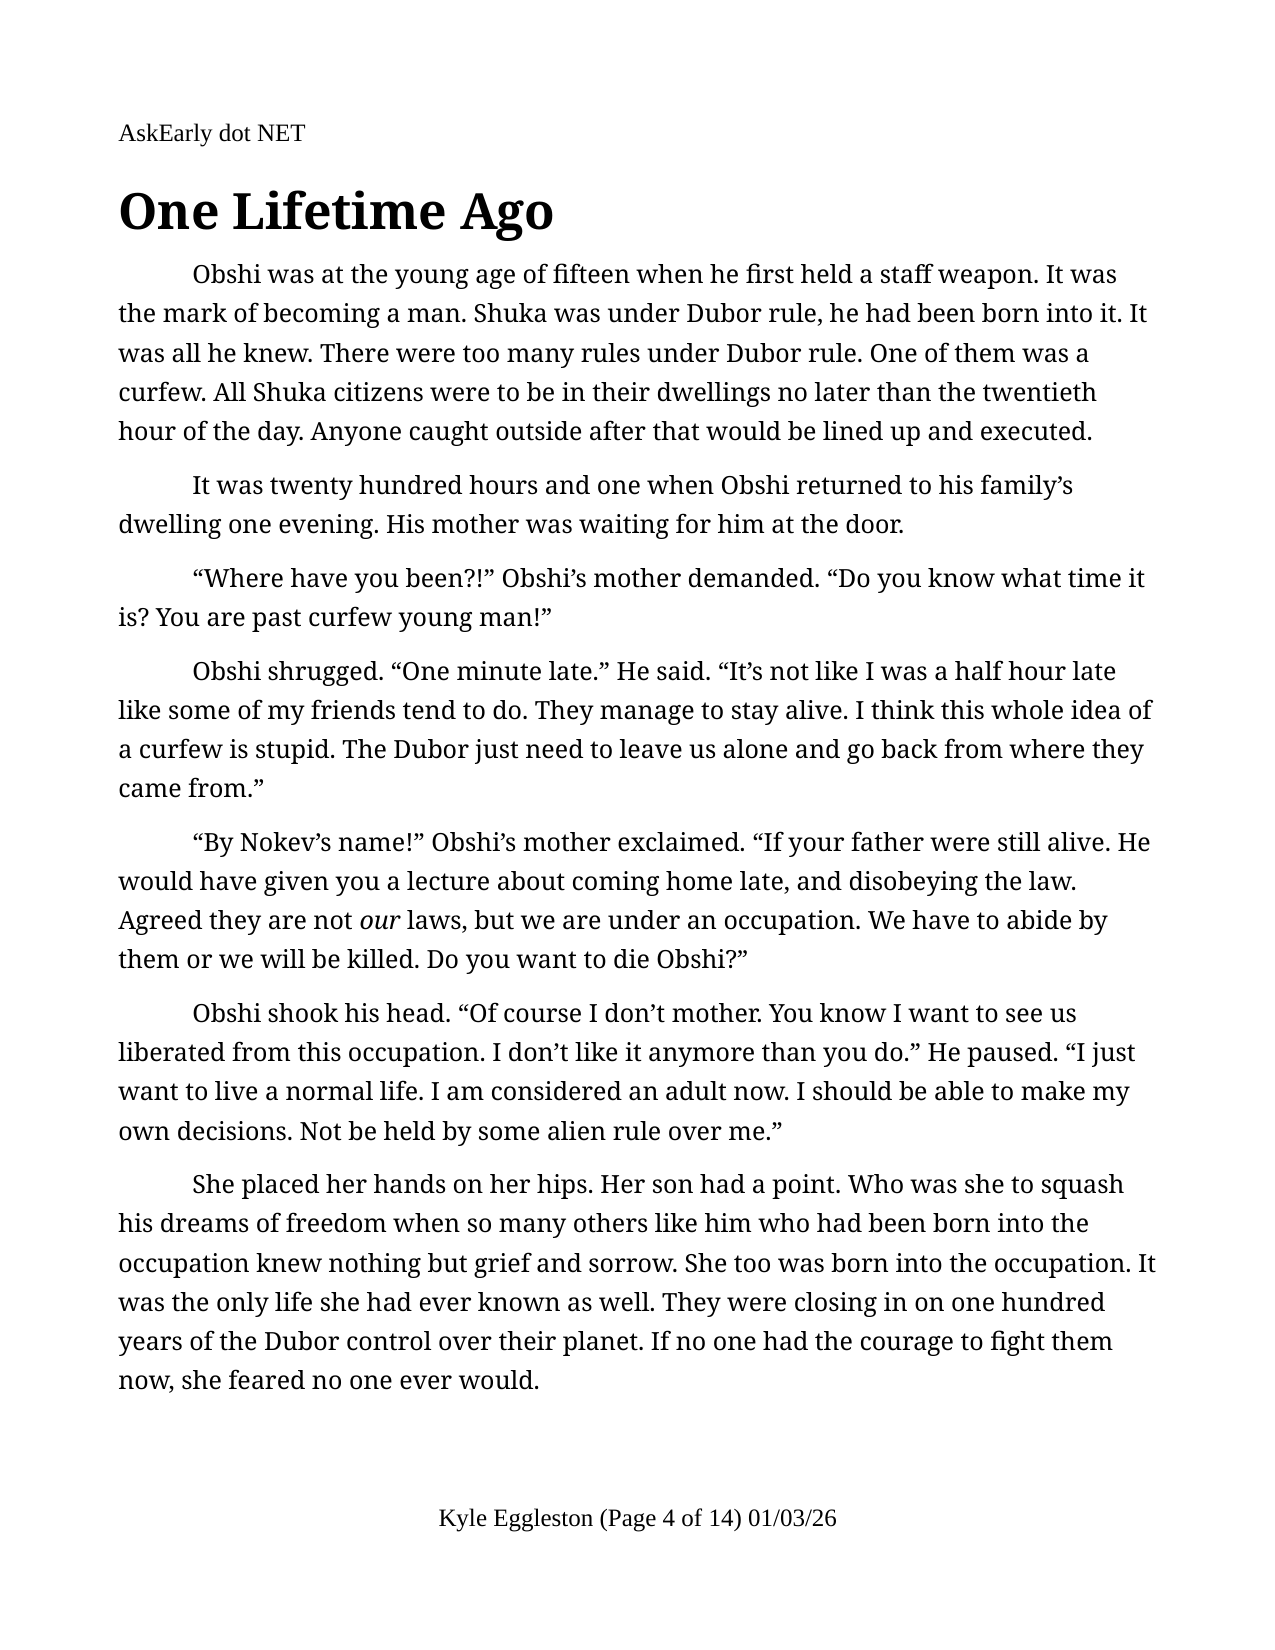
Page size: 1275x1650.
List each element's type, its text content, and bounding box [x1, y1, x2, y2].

text “Where have you been?!” Obshi’s mother demanded. “Do you know what time it is? You are past curfew young man!” [118, 560, 1157, 633]
text Obshi was at the young age of fifteen when he first held a staff weapon. It was the mark of becoming a man. Shuka was under Dubor rule, he had been born into it. It was all he knew. There were too many rules under Dubor rule. One of them was a curfew. All Shuka citizens were to be in their dwellings no later than the twentieth hour of the day. Anyone caught outside after that would be lined up and executed. [118, 257, 1157, 448]
text It was twenty hundred hours and one when Obshi returned to his family’s dwelling one evening. His mother was waiting for him at the door. [118, 467, 1157, 541]
text “By Nokev’s name!” Obshi’s mother exclaimed. “If your father were still alive. He would have given you a lecture about coming home late, and disobeying the law. Agreed they are not our laws, but we are under an occupation. We have to abide by them or we will be killed. Do you want to die Obshi?” [118, 824, 1157, 976]
subtitle One Lifetime Ago [118, 176, 1157, 244]
text She placed her hands on her hips. Her son had a point. Who was she to squash his dreams of freedom when so many others like him who had been born into the occupation knew nothing but grief and sorrow. She too was born into the occupation. It was the only life she had ever known as well. They were closing in on one hundred years of the Dubor control over their planet. If no one had the courage to fight them now, she feared no one ever would. [118, 1167, 1157, 1397]
text Obshi shook his head. “Of course I don’t mother. You know I want to see us liberated from this occupation. I don’t like it anymore than you do.” He paused. “I just want to live a normal life. I am considered an adult now. I should be able to make my own decisions. Not be held by some alien rule over me.” [118, 996, 1157, 1147]
text Obshi shrugged. “One minute late.” He said. “It’s not like I was a half hour late like some of my friends tend to do. They manage to stay alive. I think this whole idea of a curfew is stupid. The Dubor just need to leave us alone and go back from where they came from.” [118, 653, 1157, 805]
